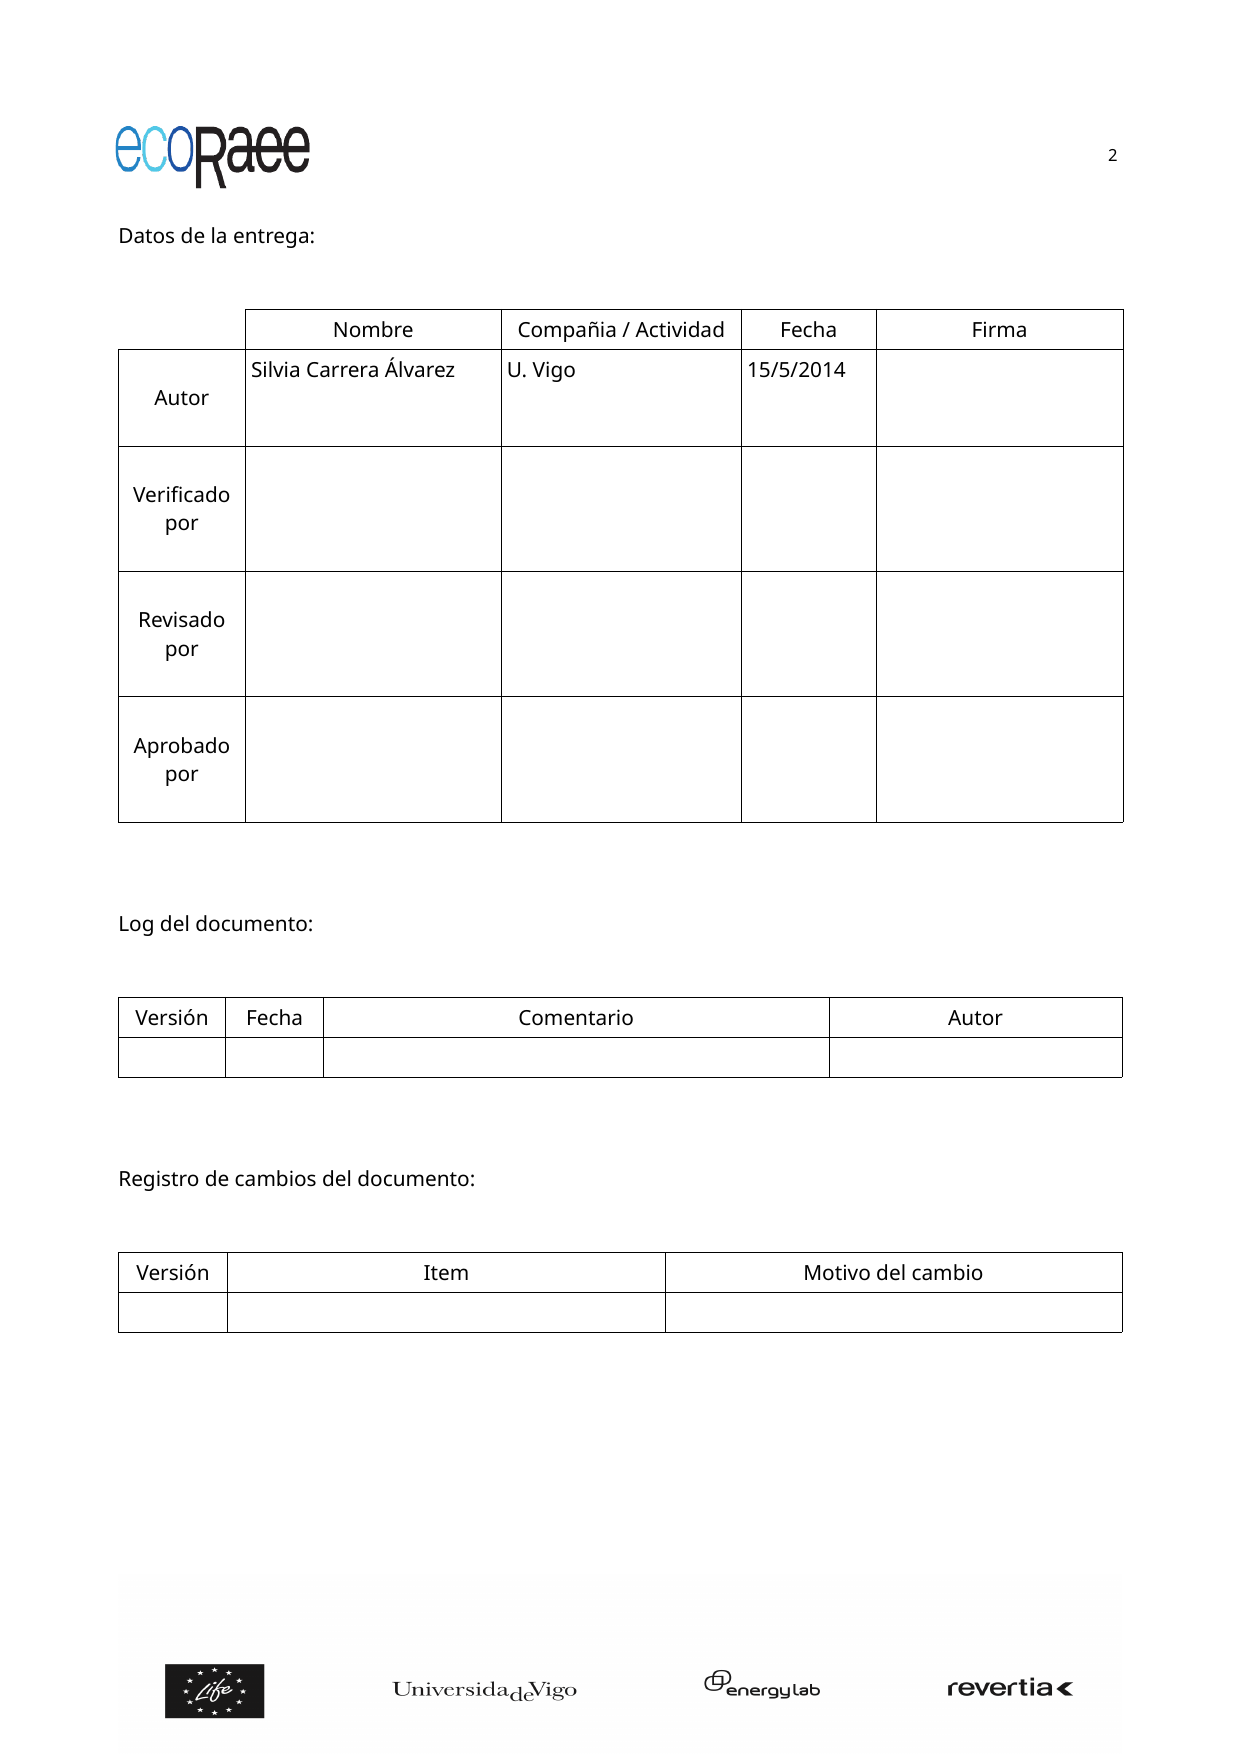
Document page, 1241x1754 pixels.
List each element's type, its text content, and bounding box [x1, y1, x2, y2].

table_header Comentario [324, 998, 829, 1037]
text Log del documento: [118, 909, 1122, 938]
table_cell [246, 447, 501, 571]
table_cell [742, 447, 876, 571]
table_cell [228, 1293, 665, 1332]
picture [114, 124, 311, 190]
table_cell [666, 1293, 1122, 1332]
table_cell 15/5/2014 [742, 350, 876, 446]
table_header Nombre [246, 310, 501, 349]
table_cell [877, 447, 1123, 571]
table_cell [246, 697, 501, 822]
table_header Fecha [742, 310, 876, 349]
table_cell U. Vigo [502, 350, 741, 446]
table_cell Autor [119, 350, 245, 446]
table_header Versión [119, 998, 225, 1037]
table_cell [226, 1038, 323, 1077]
table_cell [877, 572, 1123, 696]
table_cell [119, 1038, 225, 1077]
table_cell [877, 697, 1123, 822]
table_cell Aprobado por [119, 697, 245, 822]
table_cell [830, 1038, 1122, 1077]
table_cell [246, 572, 501, 696]
table_header Autor [830, 998, 1122, 1037]
table_header Fecha [226, 998, 323, 1037]
table_cell [502, 447, 741, 571]
table_header Versión [119, 1253, 227, 1292]
table_header [118, 309, 245, 349]
table_cell [742, 572, 876, 696]
table_cell [502, 697, 741, 822]
table_header Firma [877, 310, 1123, 349]
table_header Item [228, 1253, 665, 1292]
table_header Motivo del cambio [666, 1253, 1122, 1292]
table_cell [877, 350, 1123, 446]
table_header Compañia / Actividad [502, 310, 741, 349]
picture [117, 1574, 1122, 1754]
table_cell [119, 1293, 227, 1332]
table_cell [502, 572, 741, 696]
text Registro de cambios del documento: [118, 1164, 1122, 1193]
table_cell Silvia Carrera Álvarez [246, 350, 501, 446]
table_cell Revisado por [119, 572, 245, 696]
text Datos de la entrega: [118, 221, 1122, 250]
table_cell [742, 697, 876, 822]
table_cell Verificado por [119, 447, 245, 571]
table_cell [324, 1038, 829, 1077]
